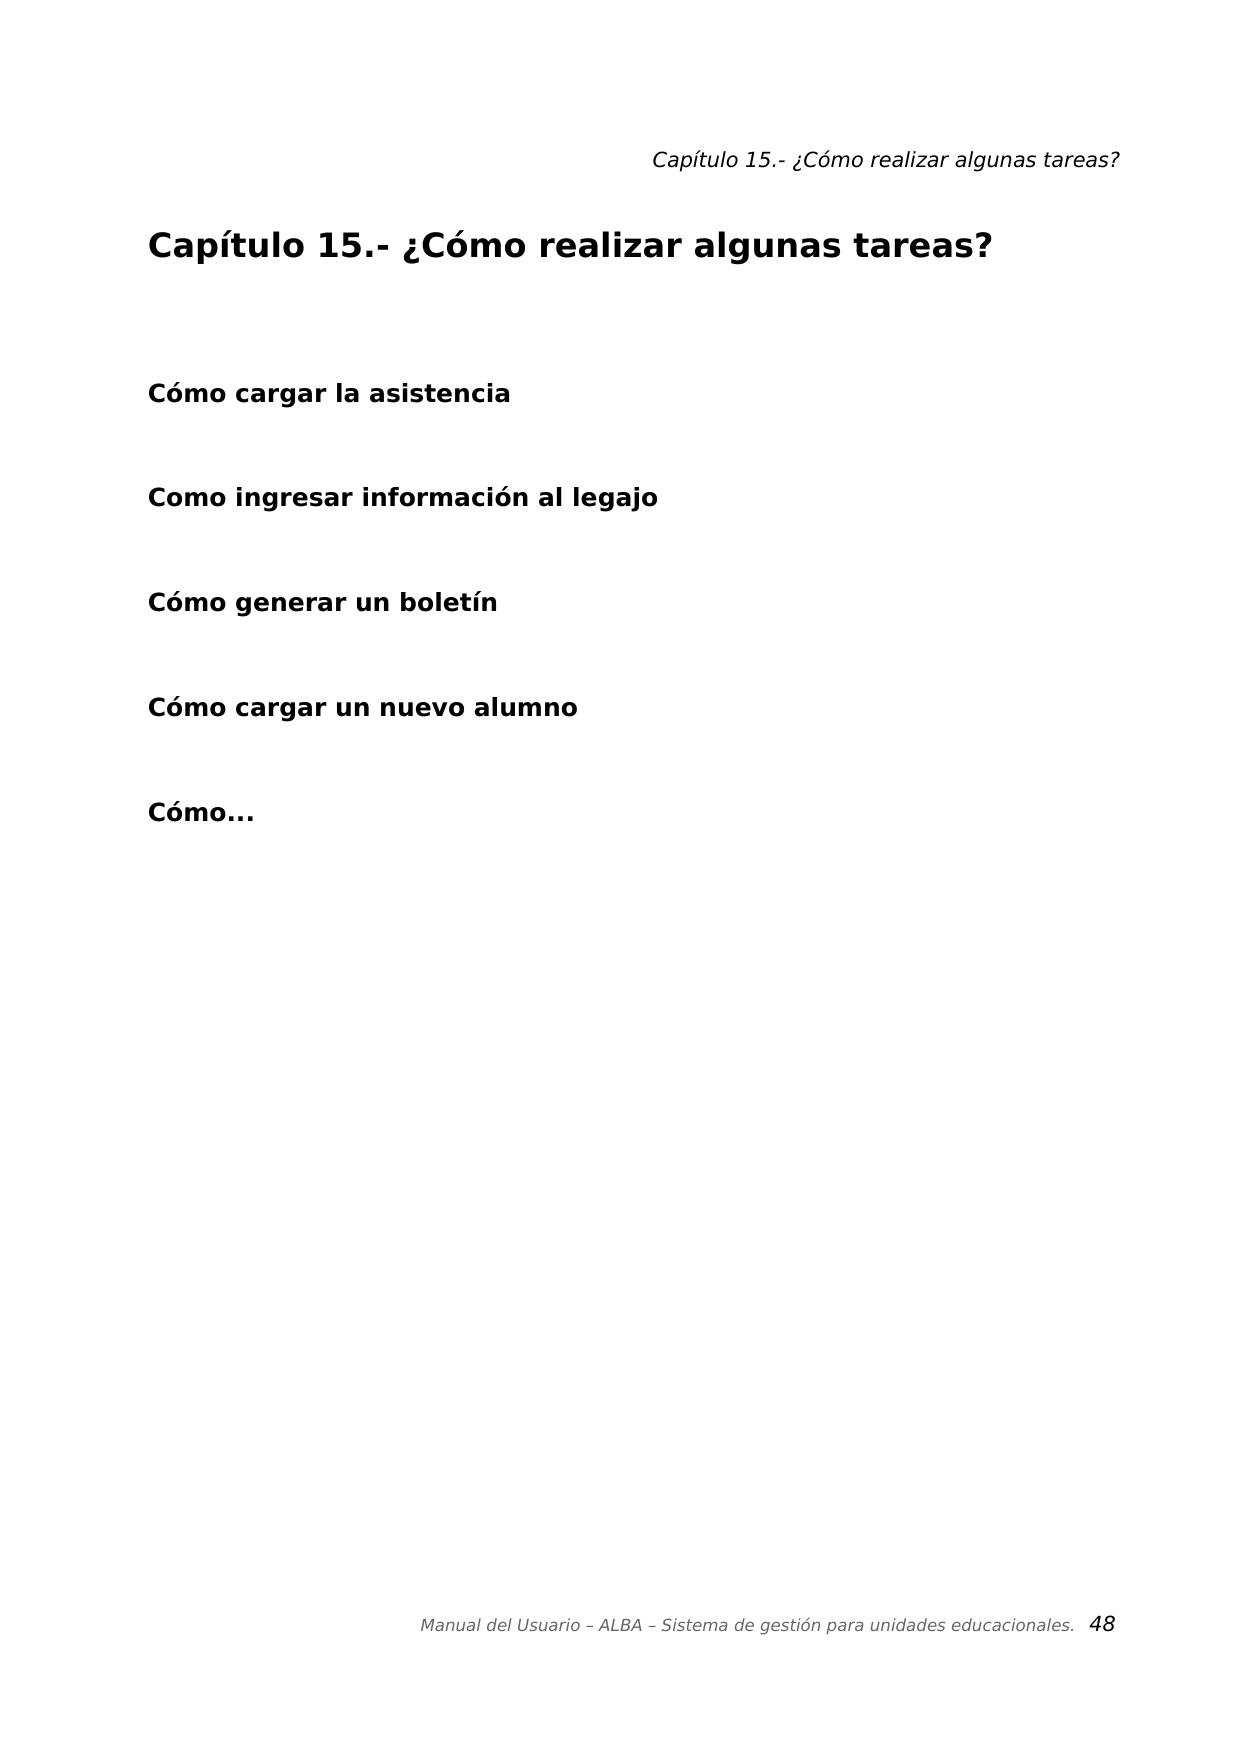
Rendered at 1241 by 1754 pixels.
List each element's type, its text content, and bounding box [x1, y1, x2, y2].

subtitle Capítulo 15.- ¿Cómo realizar algunas tareas? [148, 226, 1122, 265]
subtitle Como ingresar información al legajo [148, 484, 1122, 513]
subtitle Cómo cargar la asistencia [148, 379, 1122, 408]
subtitle Cómo generar un boletín [148, 588, 1122, 617]
subtitle Cómo... [148, 798, 1122, 827]
subtitle Cómo cargar un nuevo alumno [148, 693, 1122, 722]
